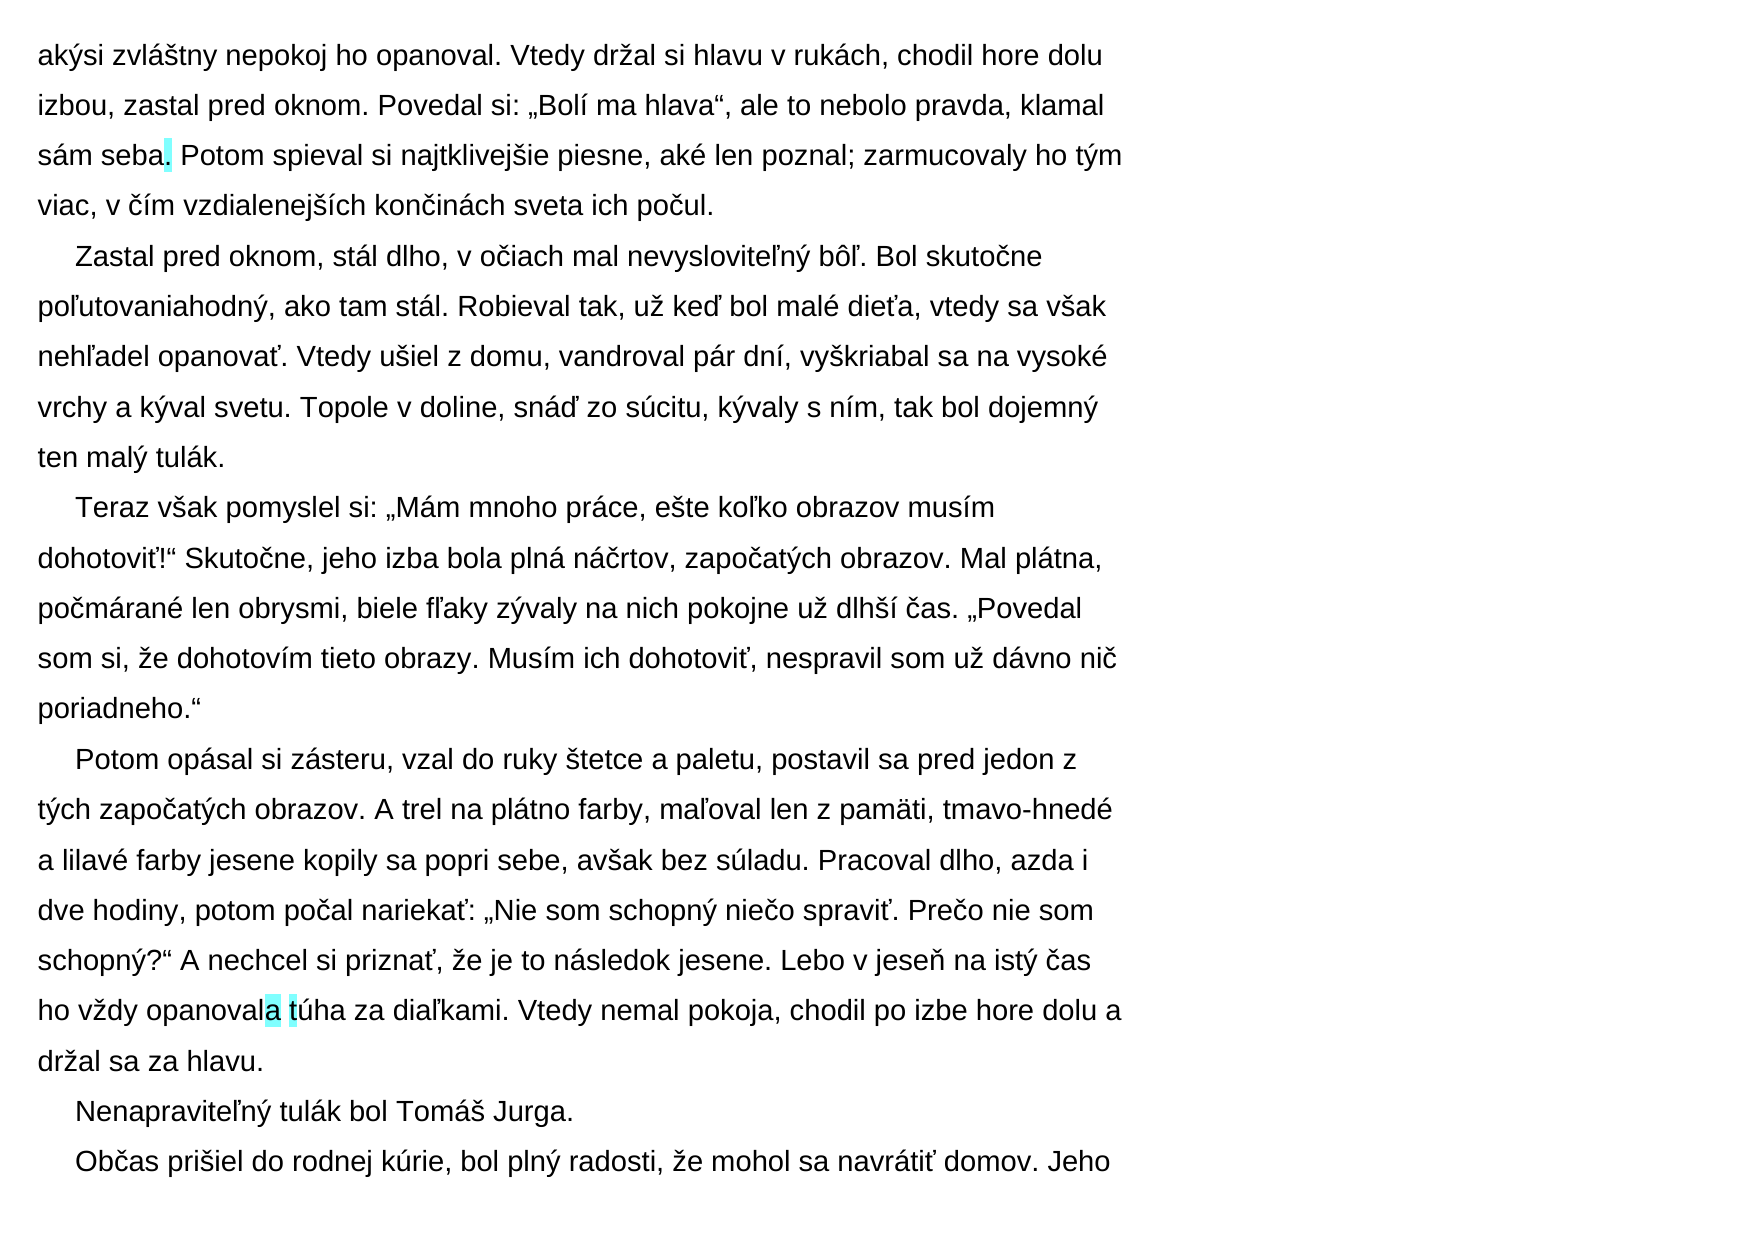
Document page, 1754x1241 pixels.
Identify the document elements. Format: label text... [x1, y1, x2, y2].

text Nenapraviteľný tulák bol Tomáš Jurga. [37, 1094, 1130, 1128]
text Zastal pred oknom, stál dlho, v očiach mal nevysloviteľný bôľ. Bol skutočne poľutovaniahodný, ako tam stál. Robieval tak, už keď bol malé dieťa, vtedy sa však nehľadel opanovať. Vtedy ušiel z domu, vandroval pár dní, vyškriabal sa na vysoké vrchy a kýval svetu. Topole v doline, snáď zo súcitu, kývaly s ním, tak bol dojemný ten malý tulák. [37, 239, 1130, 473]
text akýsi zvláštny nepokoj ho opanoval. Vtedy držal si hlavu v rukách, chodil hore dolu izbou, zastal pred oknom. Povedal si: „Bolí ma hlava“, ale to nebolo pravda, klamal sám seba. Potom spieval si najtklivejšie piesne, aké len poznal; zarmucovaly ho tým viac, v čím vzdialenejších končinách sveta ich počul. [37, 37, 1130, 222]
text Teraz však pomyslel si: „Mám mnoho práce, ešte koľko obrazov musím dohotoviť!“ Skutočne, jeho izba bola plná náčrtov, započatých obrazov. Mal plátna, počmárané len obrysmi, biele fľaky zývaly na nich pokojne už dlhší čas. „Povedal som si, že dohotovím tieto obrazy. Musím ich dohotoviť, nespravil som už dávno nič poriadneho.“ [37, 490, 1130, 725]
text Potom opásal si zásteru, vzal do ruky štetce a paletu, postavil sa pred jedon z tých započatých obrazov. A trel na plátno farby, maľoval len z pamäti, tmavo-hnedé a lilavé farby jesene kopily sa popri sebe, avšak bez súladu. Pracoval dlho, azda i dve hodiny, potom počal nariekať: „Nie som schopný niečo spraviť. Prečo nie som schopný?“ A nechcel si priznať, že je to následok jesene. Lebo v jeseň na istý čas ho vždy opanovala túha za diaľkami. Vtedy nemal pokoja, chodil po izbe hore dolu a držal sa za hlavu. [37, 742, 1130, 1077]
text Občas prišiel do rodnej kúrie, bol plný radosti, že mohol sa navrátiť domov. Jeho [37, 1144, 1130, 1178]
